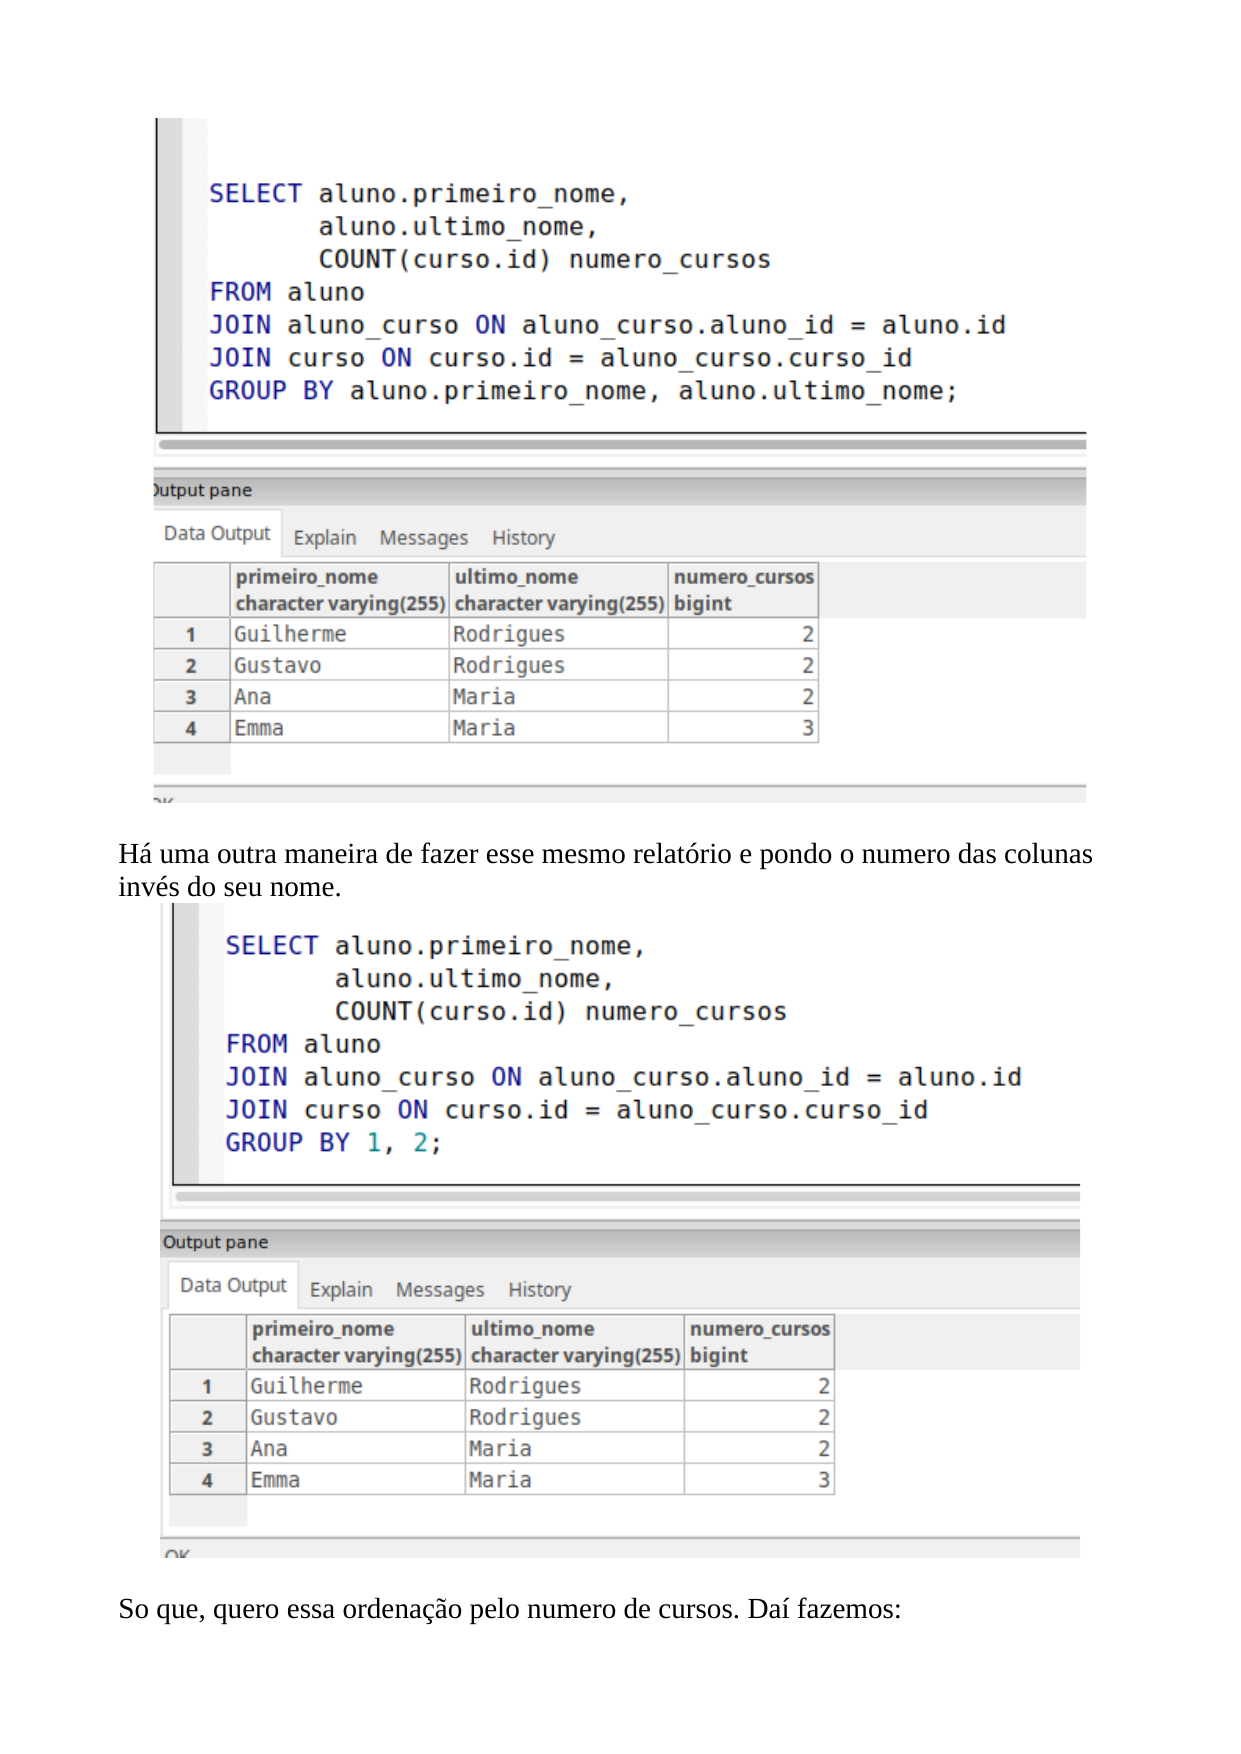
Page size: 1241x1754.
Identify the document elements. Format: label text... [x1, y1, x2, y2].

text Há uma outra maneira de fazer esse mesmo relatório e pondo o numero das colunas invés do seu nome. [118, 836, 1122, 903]
picture [153, 118, 1087, 803]
text So que, quero essa ordenação pelo numero de cursos. Daí fazemos: [118, 1591, 1122, 1625]
picture [160, 903, 1081, 1558]
